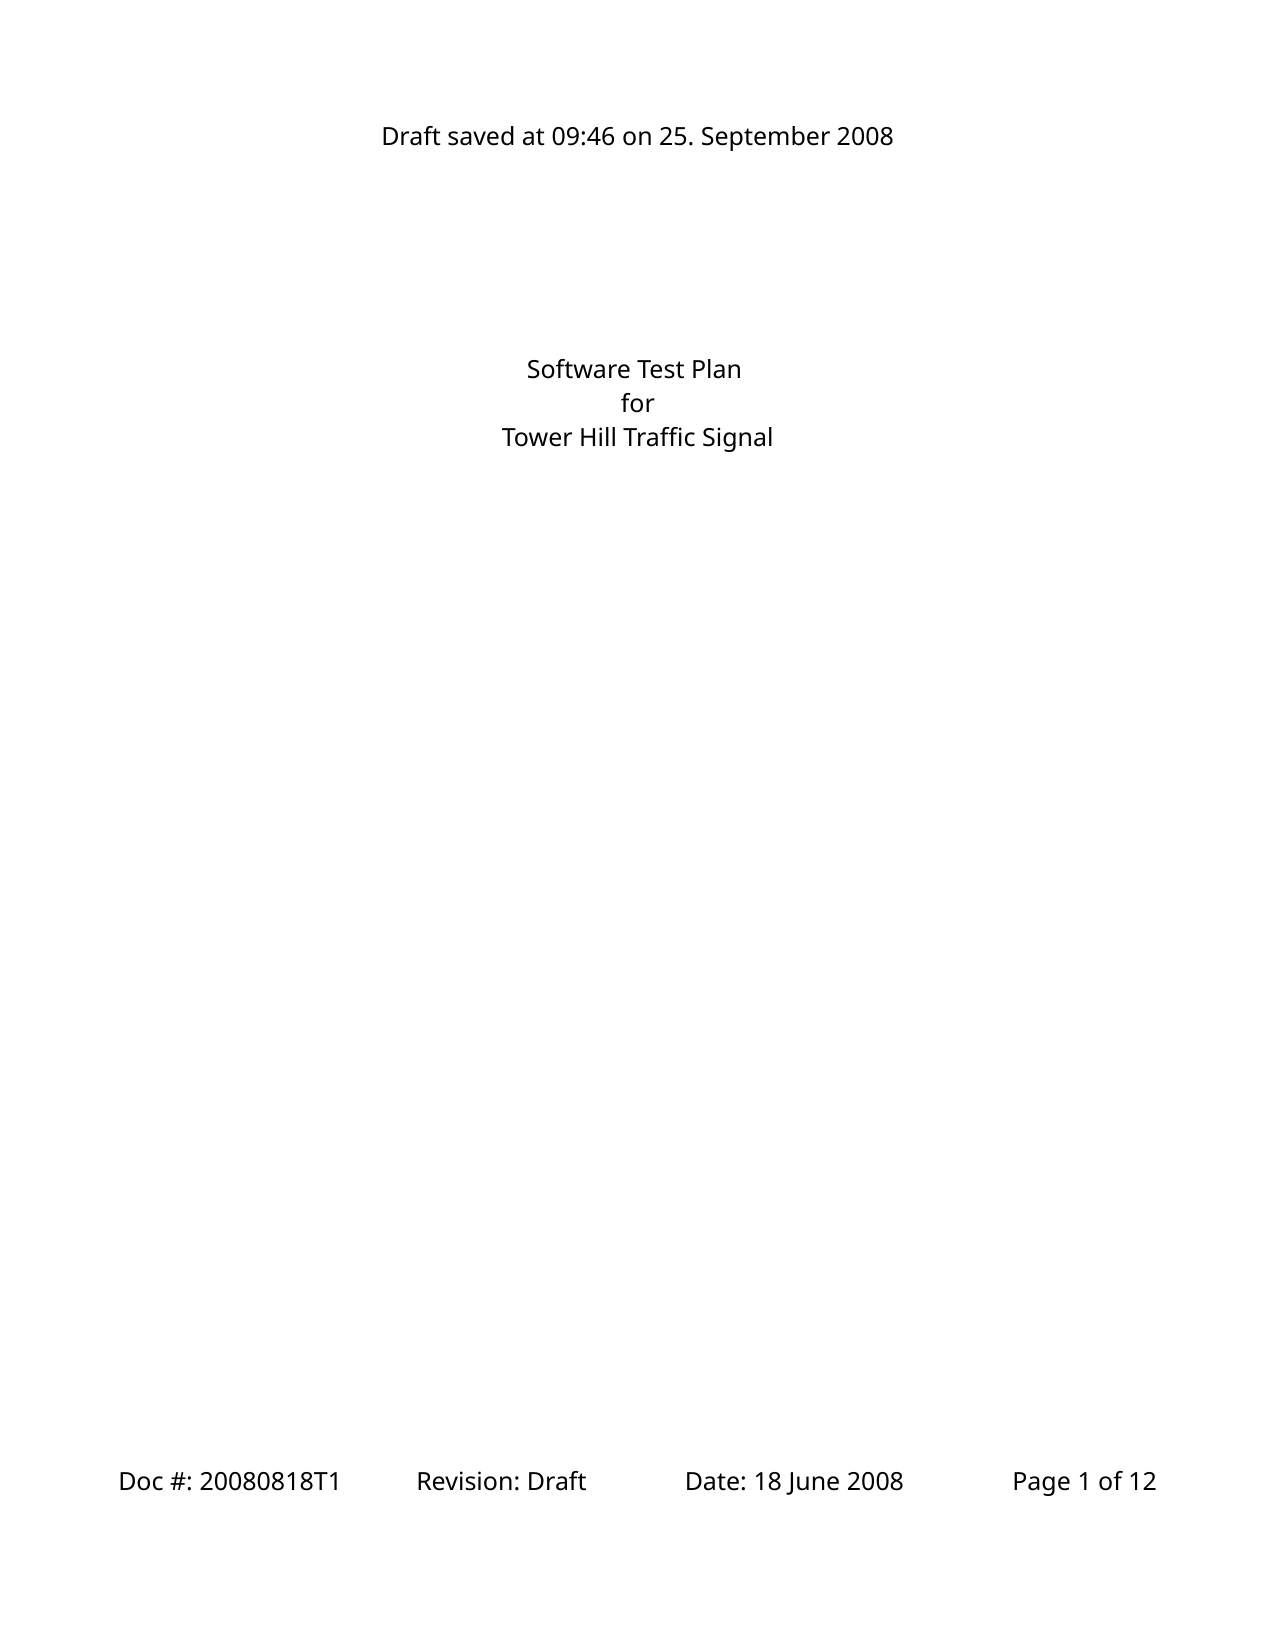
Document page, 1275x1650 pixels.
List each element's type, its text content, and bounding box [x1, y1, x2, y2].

text Tower Hill Traffic Signal [118, 420, 1157, 454]
text for [118, 386, 1157, 420]
text Software Test Plan [118, 352, 1157, 386]
